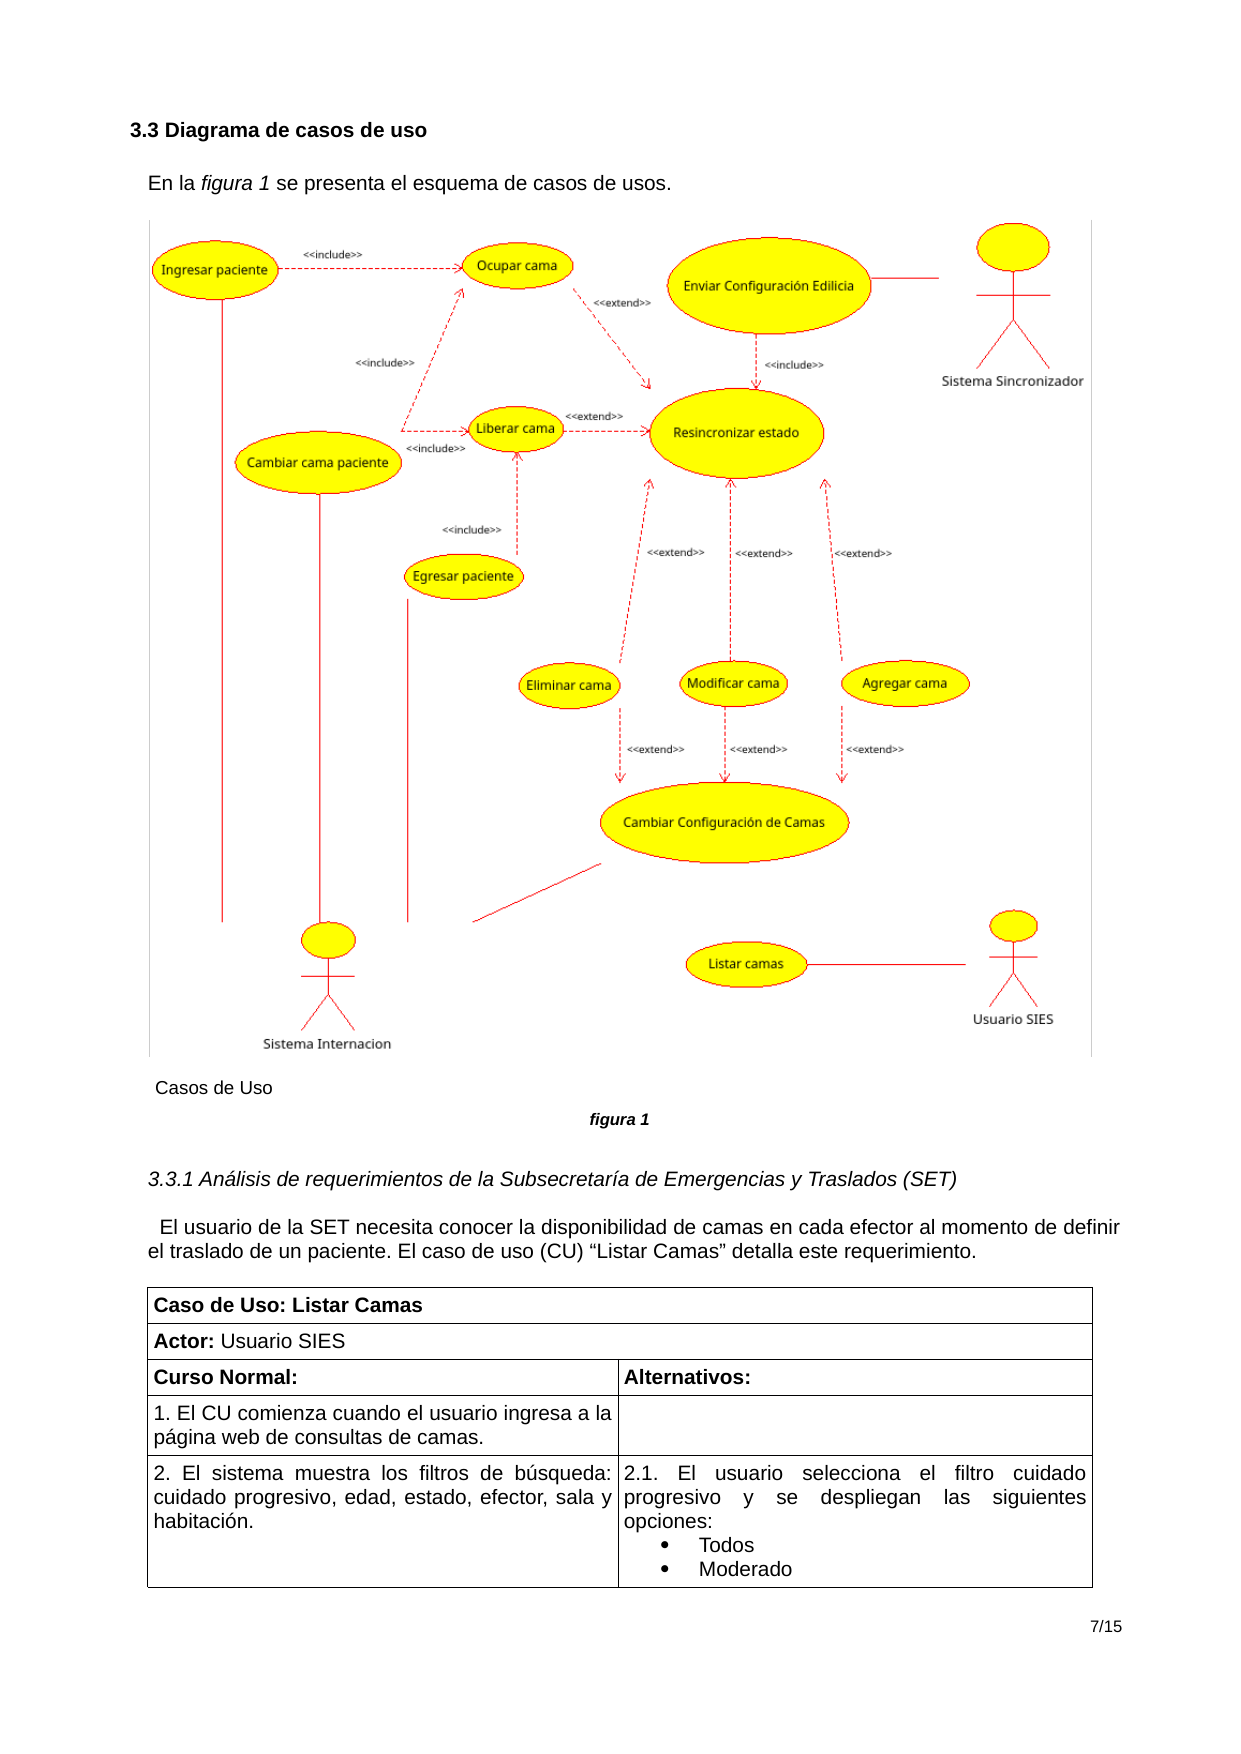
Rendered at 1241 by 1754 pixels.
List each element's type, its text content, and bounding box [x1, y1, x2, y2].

table_cell Actor: Usuario SIES [148, 1324, 1092, 1359]
text Casos de Uso [149, 219, 1092, 1100]
picture [151, 222, 1089, 1054]
text figura 1 [118, 195, 1122, 1129]
table_cell [619, 1396, 1092, 1454]
table_header Caso de Uso: Listar Camas [148, 1288, 1092, 1323]
table_cell 1. El CU comienza cuando el usuario ingresa a la página web de consultas de camas. [148, 1396, 618, 1454]
text 3.3 Diagrama de casos de uso [130, 118, 1122, 142]
text En la figura 1 se presenta el esquema de casos de usos. [130, 171, 1122, 195]
table_cell Curso Normal: [148, 1360, 618, 1395]
table_cell 2.1. El usuario selecciona el filtro cuidado progresivo y se despliegan las siguientes opciones: Todos Moderado Intermedio Crítico [619, 1456, 1092, 1587]
text 3.3.1 Análisis de requerimientos de la Subsecretaría de Emergencias y Traslados (SET) [148, 1167, 1122, 1191]
table_cell Alternativos: [619, 1360, 1092, 1395]
table_cell 2. El sistema muestra los filtros de búsqueda: cuidado progresivo, edad, estado, efector, sala y habitación. [148, 1456, 618, 1587]
text El usuario de la SET necesita conocer la disponibilidad de camas en cada efector al momento de definir el traslado de un paciente. El caso de uso (CU) “Listar Camas” detalla este requerimiento. [148, 1215, 1122, 1263]
